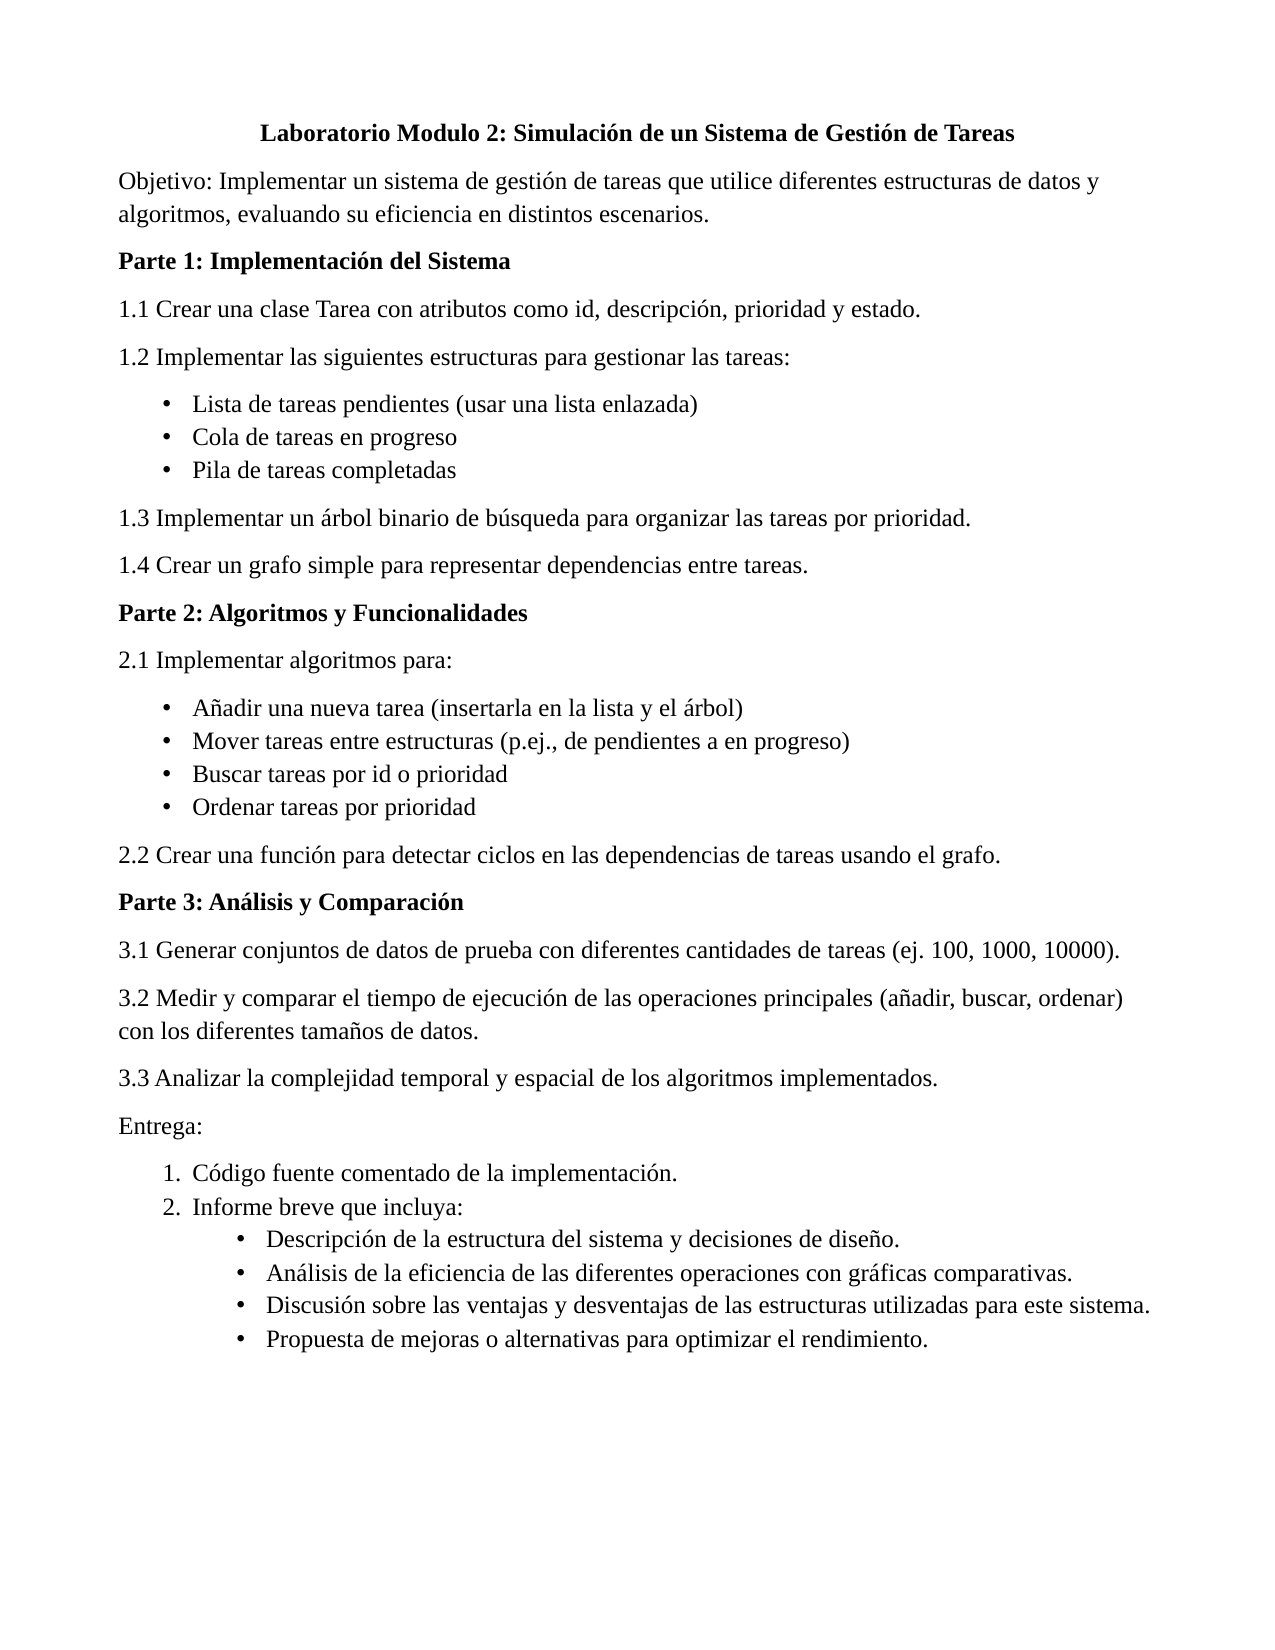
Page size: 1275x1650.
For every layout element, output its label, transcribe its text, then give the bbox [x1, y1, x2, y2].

list Informe breve que incluya: [162, 1192, 1157, 1220]
list Discusión sobre las ventajas y desventajas de las estructuras utilizadas para este sistema. [236, 1291, 1157, 1319]
text 3.2 Medir y comparar el tiempo de ejecución de las operaciones principales (añadir, buscar, ordenar) con los diferentes tamaños de datos. [118, 983, 1157, 1044]
text Parte 1: Implementación del Sistema [118, 246, 1157, 275]
list Propuesta de mejoras o alternativas para optimizar el rendimiento. [236, 1324, 1157, 1352]
list Buscar tareas por id o prioridad [162, 759, 1157, 788]
text Entrega: [118, 1111, 1157, 1140]
list Análisis de la eficiencia de las diferentes operaciones con gráficas comparativas. [236, 1258, 1157, 1286]
text 1.1 Crear una clase Tarea con atributos como id, descripción, prioridad y estado. [118, 294, 1157, 323]
text 1.2 Implementar las siguientes estructuras para gestionar las tareas: [118, 342, 1157, 370]
list Cola de tareas en progreso [162, 422, 1157, 451]
text Parte 3: Análisis y Comparación [118, 887, 1157, 916]
text 1.3 Implementar un árbol binario de búsqueda para organizar las tareas por prioridad. [118, 503, 1157, 532]
list Descripción de la estructura del sistema y decisiones de diseño. [236, 1224, 1157, 1253]
list Código fuente comentado de la implementación. [162, 1158, 1157, 1187]
text Parte 2: Algoritmos y Funcionalidades [118, 598, 1157, 627]
text 3.3 Analizar la complejidad temporal y espacial de los algoritmos implementados. [118, 1063, 1157, 1092]
list Añadir una nueva tarea (insertarla en la lista y el árbol) [162, 693, 1157, 722]
text Objetivo: Implementar un sistema de gestión de tareas que utilice diferentes estructuras de datos y algoritmos, evaluando su eficiencia en distintos escenarios. [118, 166, 1157, 227]
list Ordenar tareas por prioridad [162, 792, 1157, 821]
list Lista de tareas pendientes (usar una lista enlazada) [162, 389, 1157, 418]
text 2.2 Crear una función para detectar ciclos en las dependencias de tareas usando el grafo. [118, 840, 1157, 869]
list Mover tareas entre estructuras (p.ej., de pendientes a en progreso) [162, 726, 1157, 755]
text 3.1 Generar conjuntos de datos de prueba con diferentes cantidades de tareas (ej. 100, 1000, 10000). [118, 935, 1157, 964]
text 2.1 Implementar algoritmos para: [118, 646, 1157, 674]
list Pila de tareas completadas [162, 455, 1157, 484]
text 1.4 Crear un grafo simple para representar dependencias entre tareas. [118, 550, 1157, 579]
text Laboratorio Modulo 2: Simulación de un Sistema de Gestión de Tareas [118, 118, 1157, 147]
